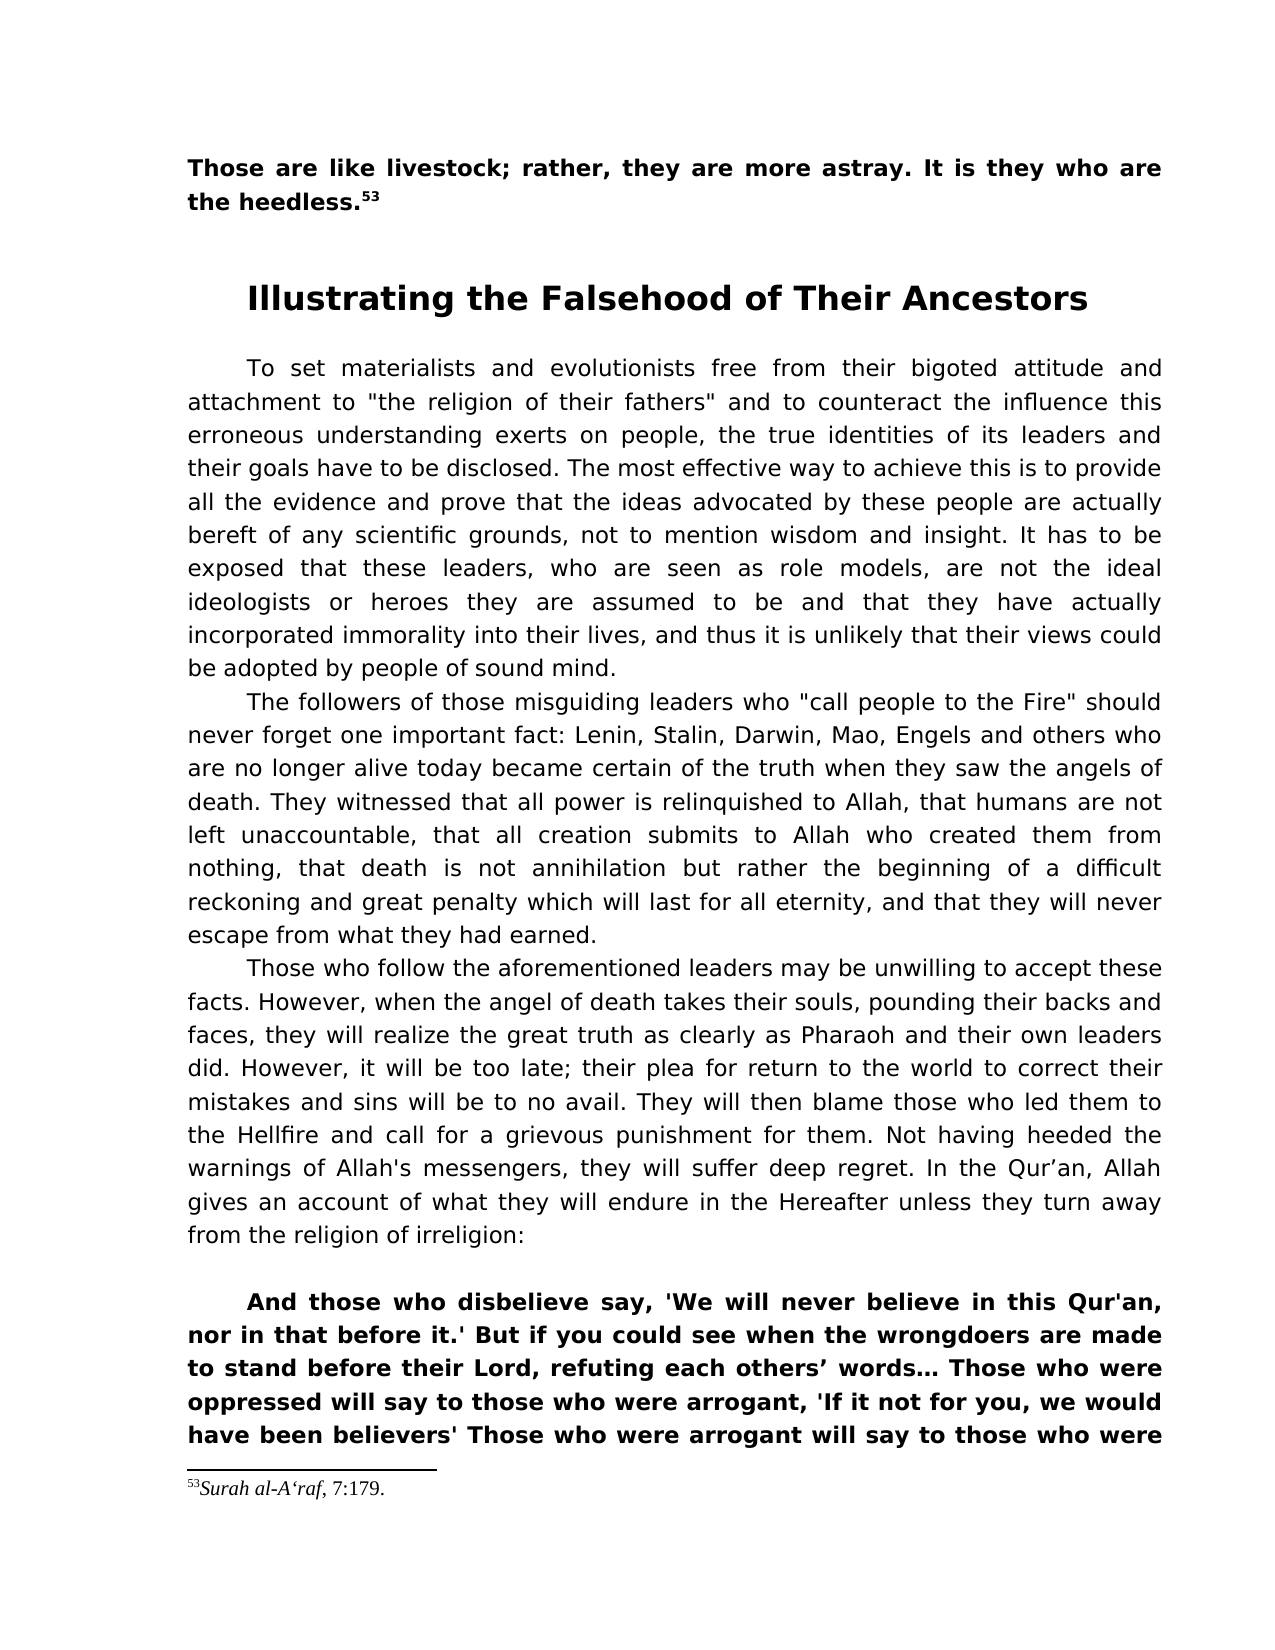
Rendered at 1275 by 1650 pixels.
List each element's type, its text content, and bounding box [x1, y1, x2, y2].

text To set materialists and evolutionists free from their bigoted attitude and attachment to "the religion of their fathers" and to counteract the influence this erroneous understanding exerts on people, the true identities of its leaders and their goals have to be disclosed. The most effective way to achieve this is to provide all the evidence and prove that the ideas advocated by these people are actually bereft of any scientific grounds, not to mention wisdom and insight. It has to be exposed that these leaders, who are seen as role models, are not the ideal ideologists or heroes they are assumed to be and that they have actually incorporated immorality into their lives, and thus it is unlikely that their views could be adopted by people of sound mind. [187, 350, 1163, 683]
text Illustrating the Falsehood of Their Ancestors [187, 283, 1163, 317]
text The followers of those misguiding leaders who "call people to the Fire" should never forget one important fact: Lenin, Stalin, Darwin, Mao, Engels and others who are no longer alive today became certain of the truth when they saw the angels of death. They witnessed that all power is relinquished to Allah, that humans are not left unaccountable, that all creation submits to Allah who created them from nothing, that death is not annihilation but rather the beginning of a difficult reckoning and great penalty which will last for all eternity, and that they will never escape from what they had earned. [187, 683, 1163, 950]
text Those who follow the aforementioned leaders may be unwilling to accept these facts. However, when the angel of death takes their souls, pounding their backs and faces, they will realize the great truth as clearly as Pharaoh and their own leaders did. However, it will be too late; their plea for return to the world to correct their mistakes and sins will be to no avail. They will then blame those who led them to the Hellfire and call for a grievous punishment for them. Not having heeded the warnings of Allah's messengers, they will suffer deep regret. In the Qur’an, Allah gives an account of what they will endure in the Hereafter unless they turn away from the religion of irreligion: [187, 950, 1163, 1250]
text Surah al-A‘raf, 7:179. [187, 1476, 1181, 1500]
text And those who disbelieve say, 'We will never believe in this Qur'an, nor in that before it.' But if you could see when the wrongdoers are made to stand before their Lord, refuting each others’ words… Those who were oppressed will say to those who were arrogant, 'If it not for you, we would have been believers' Those who were arrogant will say to those who were [187, 1283, 1163, 1450]
text Those are like livestock; rather, they are more astray. It is they who are the heedless. [187, 150, 1163, 217]
